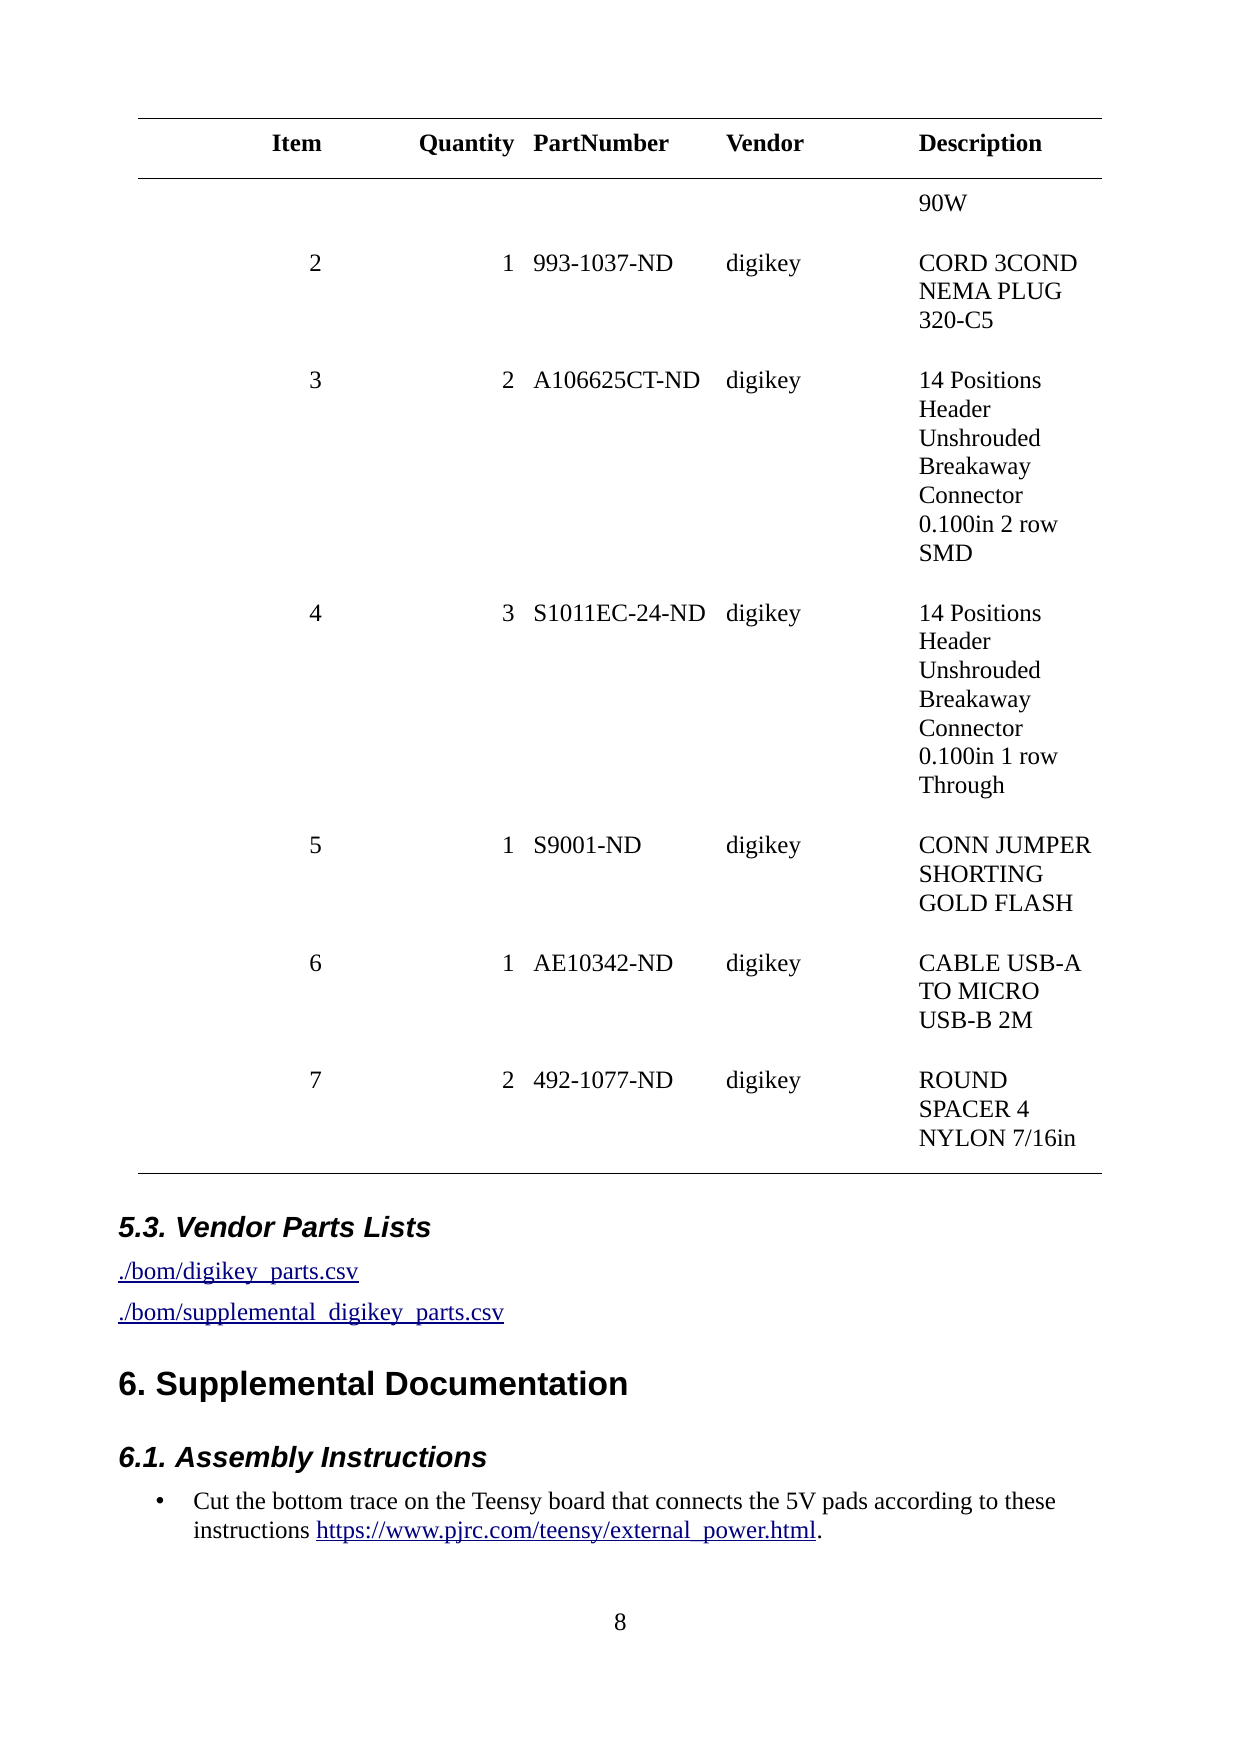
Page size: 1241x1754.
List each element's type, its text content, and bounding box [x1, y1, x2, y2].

table_cell 14 Positions Header Unshrouded Breakaway Connector 0.100in 1 row Through [909, 588, 1102, 821]
table_cell digikey [716, 938, 909, 1056]
table_cell [524, 179, 716, 238]
table_header Item [138, 119, 331, 178]
table_cell 2 [331, 356, 524, 588]
table_cell CABLE USB-A TO MICRO USB-B 2M [909, 938, 1102, 1056]
table_cell 492-1077-ND [524, 1056, 716, 1173]
table_cell S1011EC-24-ND [524, 588, 716, 821]
table_cell 90W [909, 179, 1102, 238]
table_cell 2 [138, 238, 331, 356]
table_cell 3 [138, 356, 331, 588]
table_cell 3 [331, 588, 524, 821]
table_cell CONN JUMPER SHORTING GOLD FLASH [909, 821, 1102, 938]
text ./bom/digikey_parts.csv [118, 1256, 1122, 1285]
subtitle Supplemental Documentation [118, 1364, 1122, 1402]
table_cell [331, 179, 524, 238]
table_cell digikey [716, 588, 909, 821]
table_cell 1 [331, 238, 524, 356]
table_header Vendor [716, 119, 909, 178]
table_cell 993-1037-ND [524, 238, 716, 356]
subtitle Assembly Instructions [118, 1440, 1122, 1473]
table_cell 7 [138, 1056, 331, 1173]
table_cell [716, 179, 909, 238]
table_cell 4 [138, 588, 331, 821]
table_cell 6 [138, 938, 331, 1056]
table_cell ROUND SPACER 4 NYLON 7/16in [909, 1056, 1102, 1173]
table_cell 1 [331, 821, 524, 938]
table_cell [138, 179, 331, 238]
list Cut the bottom trace on the Teensy board that connects the 5V pads according to these instructions https://www.pjrc.com/teensy/external_power.html. [156, 1486, 1122, 1543]
table_cell digikey [716, 1056, 909, 1173]
table_cell digikey [716, 821, 909, 938]
subtitle Vendor Parts Lists [118, 1210, 1122, 1244]
table_cell A106625CT-ND [524, 356, 716, 588]
table_cell digikey [716, 238, 909, 356]
table_cell 2 [331, 1056, 524, 1173]
table_cell 14 Positions Header Unshrouded Breakaway Connector 0.100in 2 row SMD [909, 356, 1102, 588]
table_header Quantity [331, 119, 524, 178]
table_cell S9001-ND [524, 821, 716, 938]
table_cell 5 [138, 821, 331, 938]
text ./bom/supplemental_digikey_parts.csv [118, 1297, 1122, 1326]
table_cell AE10342-ND [524, 938, 716, 1056]
table_cell CORD 3COND NEMA PLUG 320-C5 [909, 238, 1102, 356]
table_cell 1 [331, 938, 524, 1056]
table_cell digikey [716, 356, 909, 588]
table_header Description [909, 119, 1102, 178]
table_header PartNumber [524, 119, 716, 178]
